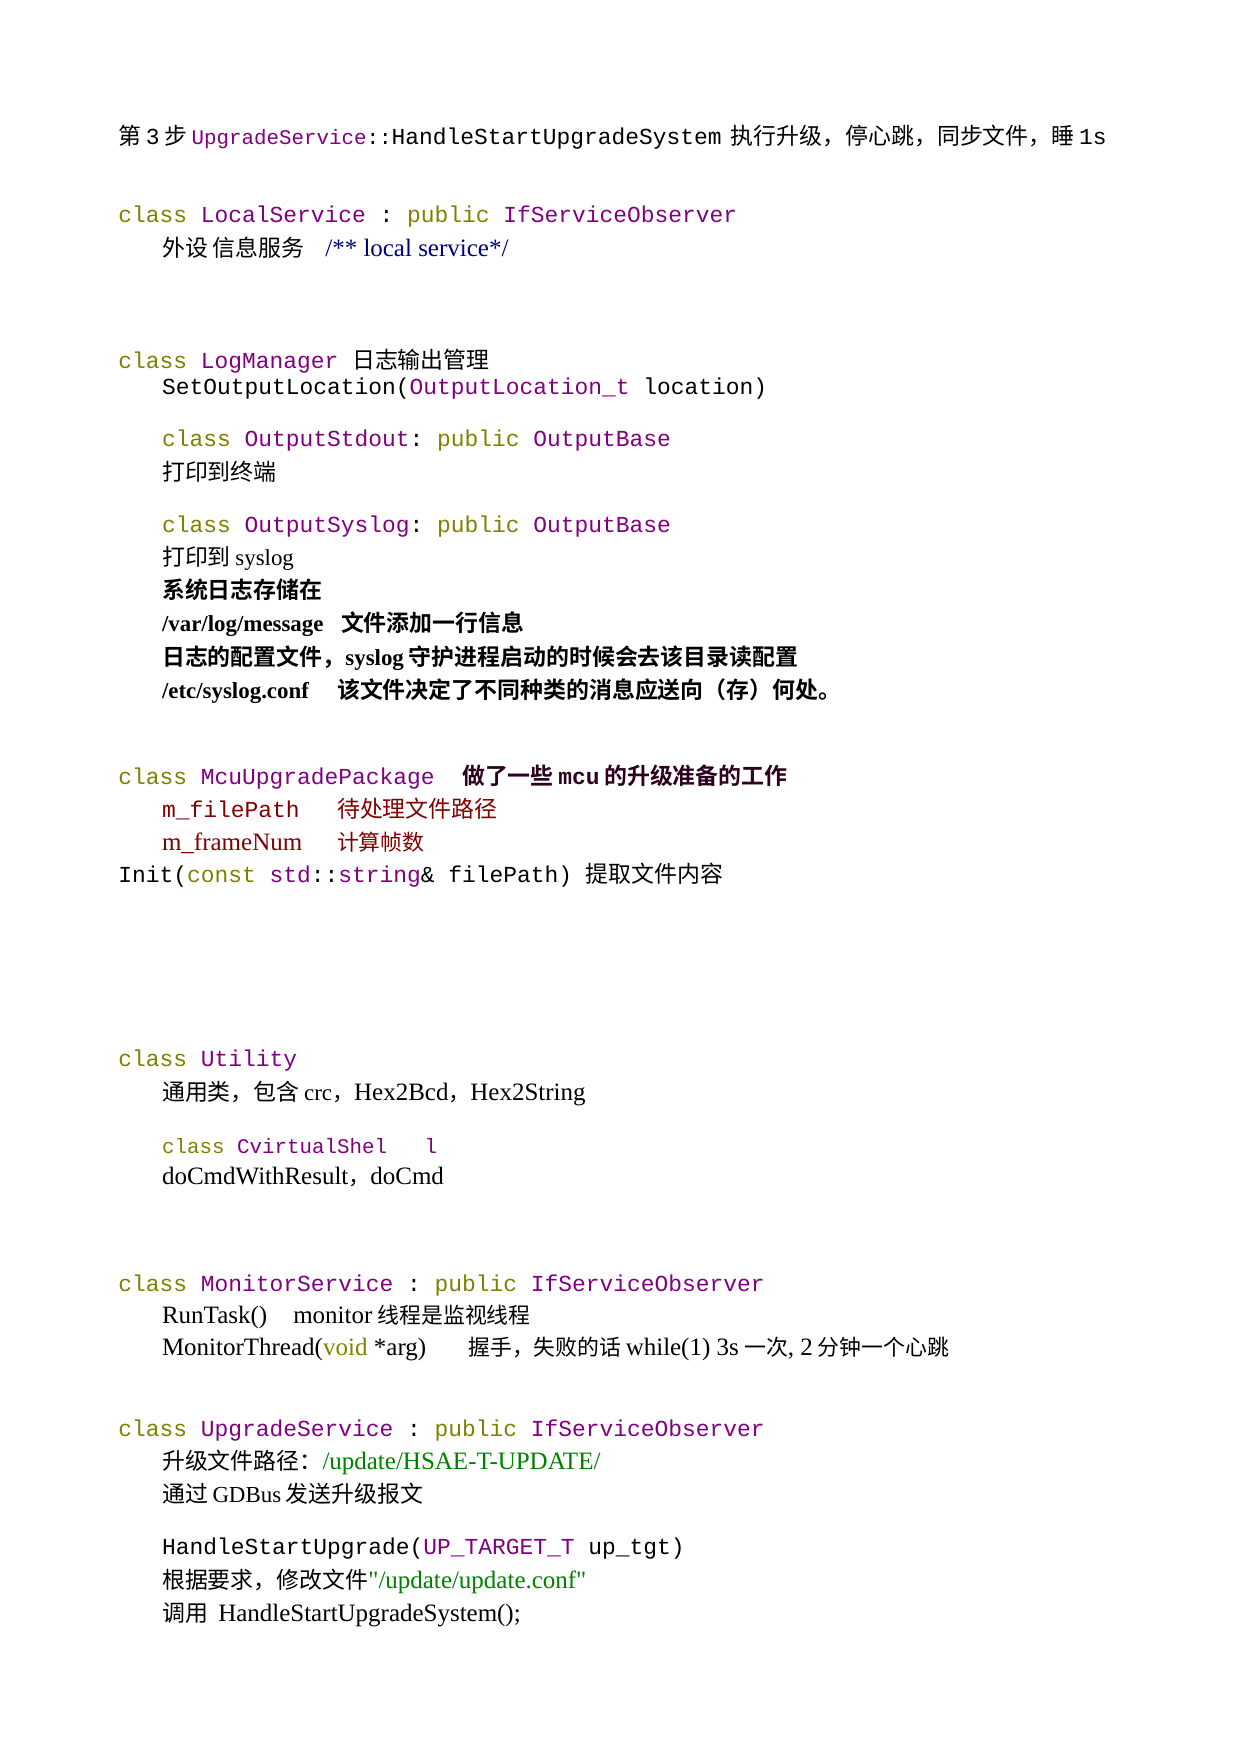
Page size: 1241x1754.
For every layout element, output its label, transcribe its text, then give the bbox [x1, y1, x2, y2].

text 日志的配置文件，syslog守护进程启动的时候会去该目录读配置 [118, 638, 1122, 672]
text 系统日志存储在 [118, 572, 1122, 605]
text /var/log/message 文件添加一行信息 [118, 605, 1122, 638]
text 通过GDBus发送升级报文 [118, 1476, 1122, 1509]
text class LogManager 日志输出管理 [118, 342, 1122, 375]
text 调用 HandleStartUpgradeSystem(); [118, 1595, 1122, 1628]
text 升级文件路径：/update/HSAE-T-UPDATE/ [118, 1443, 1122, 1476]
text m_frameNum 计算帧数 [118, 824, 1122, 856]
text 打印到终端 [118, 453, 1122, 487]
text class MonitorService : public IfServiceObserver [118, 1272, 1122, 1298]
text 根据要求，修改文件"/update/update.conf" [118, 1562, 1122, 1595]
text class OutputSyslog: public OutputBase [118, 513, 1122, 539]
text HandleStartUpgrade(UP_TARGET_T up_tgt) [118, 1536, 1122, 1562]
text class LocalService : public IfServiceObserver [118, 203, 1122, 229]
text MonitorThread(void *arg) 握手，失败的话while(1) 3s一次, 2分钟一个心跳 [118, 1330, 1122, 1362]
text 外设 信息服务 /** local service*/ [118, 229, 1122, 263]
text 通用类，包含crc，Hex2Bcd，Hex2String [118, 1074, 1122, 1107]
text Init(const std::string& filePath) 提取文件内容 [118, 856, 1122, 890]
text SetOutputLocation(OutputLocation_t location) [118, 375, 1122, 401]
text RunTask() monitor线程是监视线程 [118, 1298, 1122, 1330]
text class CvirtualShel l [118, 1136, 1122, 1159]
text class UpgradeService : public IfServiceObserver [118, 1417, 1122, 1443]
text 第3步UpgradeService::HandleStartUpgradeSystem 执行升级，停心跳，同步文件，睡1s [118, 118, 1122, 152]
text /etc/syslog.conf 该文件决定了不同种类的消息应送向（存）何处。 [118, 672, 1122, 705]
text class Utility [118, 1048, 1122, 1074]
text 打印到syslog [118, 539, 1122, 572]
text class McuUpgradePackage 做了一些mcu的升级准备的工作 [118, 758, 1122, 791]
text class OutputStdout: public OutputBase [118, 427, 1122, 453]
text m_filePath 待处理文件路径 [118, 791, 1122, 824]
text doCmdWithResult，doCmd [118, 1159, 1122, 1191]
